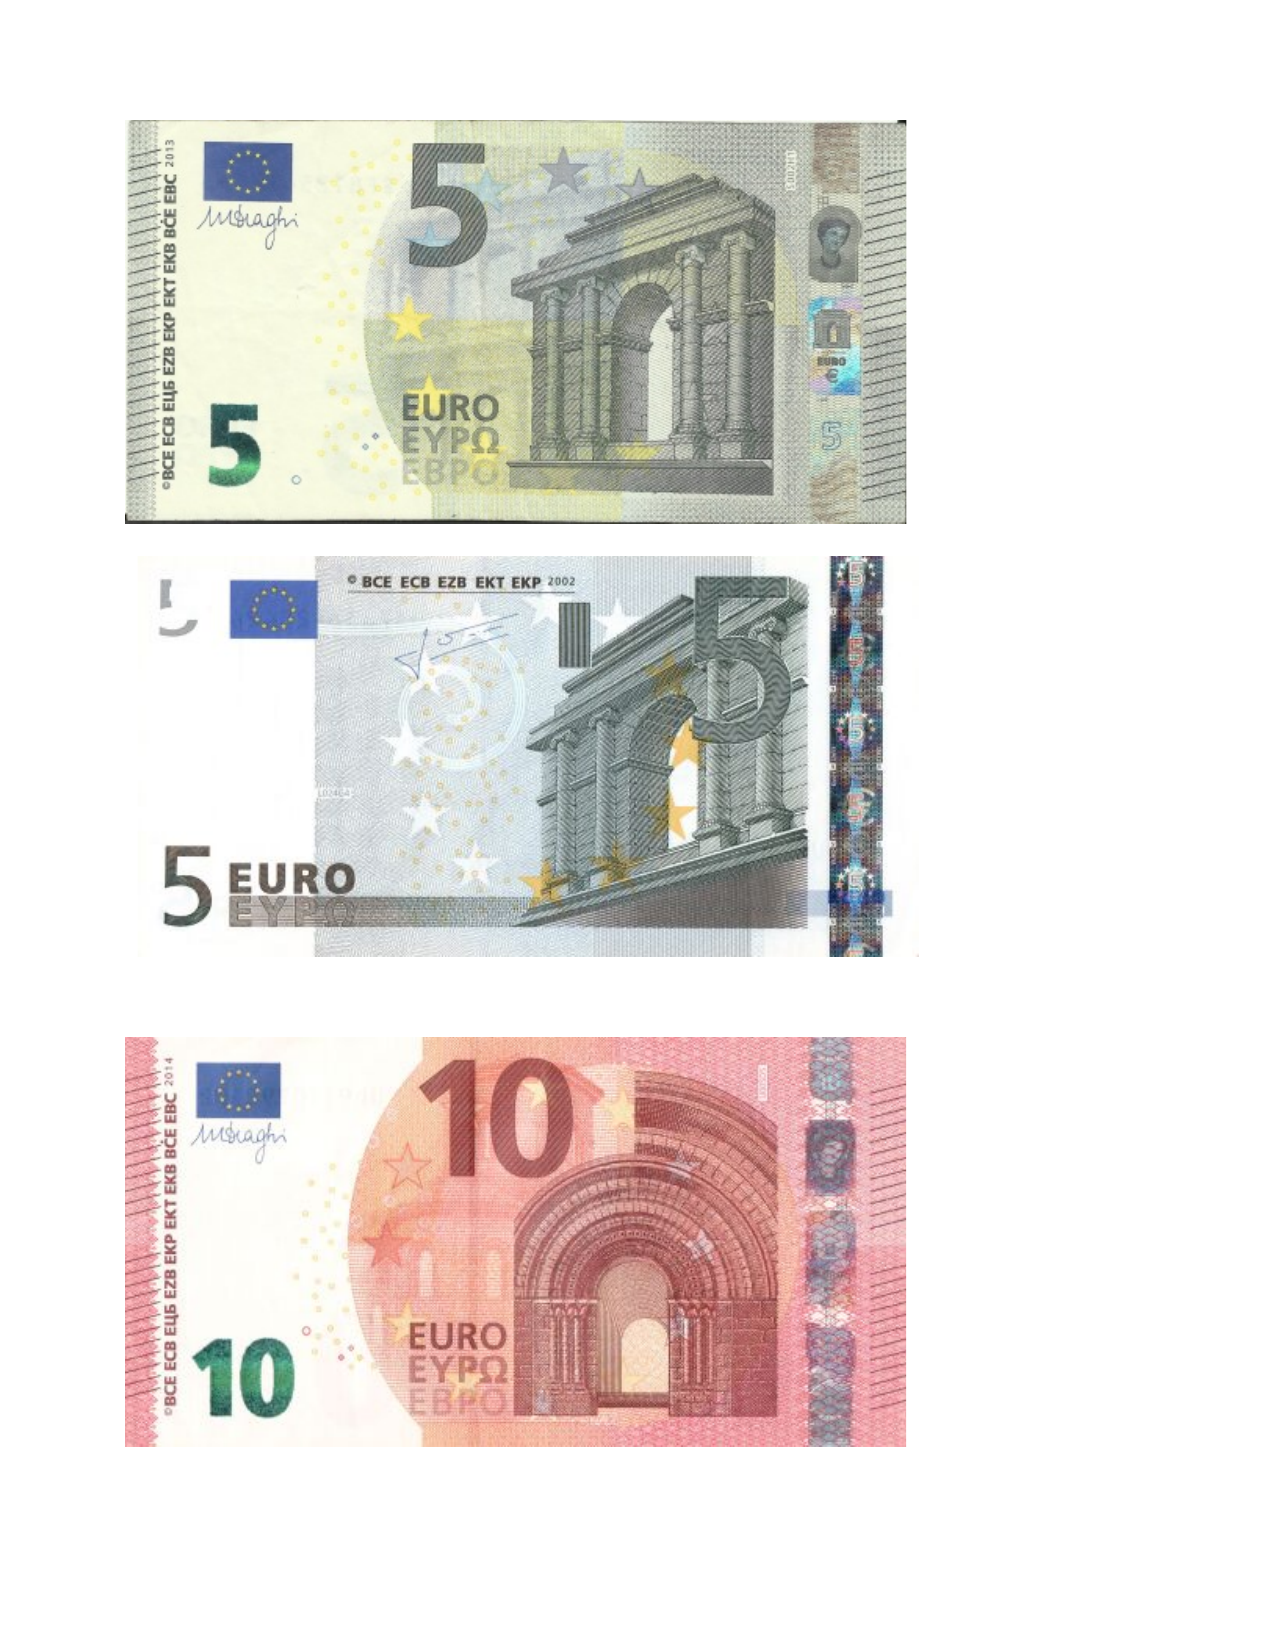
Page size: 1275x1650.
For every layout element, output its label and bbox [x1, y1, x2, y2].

picture [137, 556, 919, 957]
picture [125, 120, 907, 524]
picture [125, 1037, 907, 1447]
